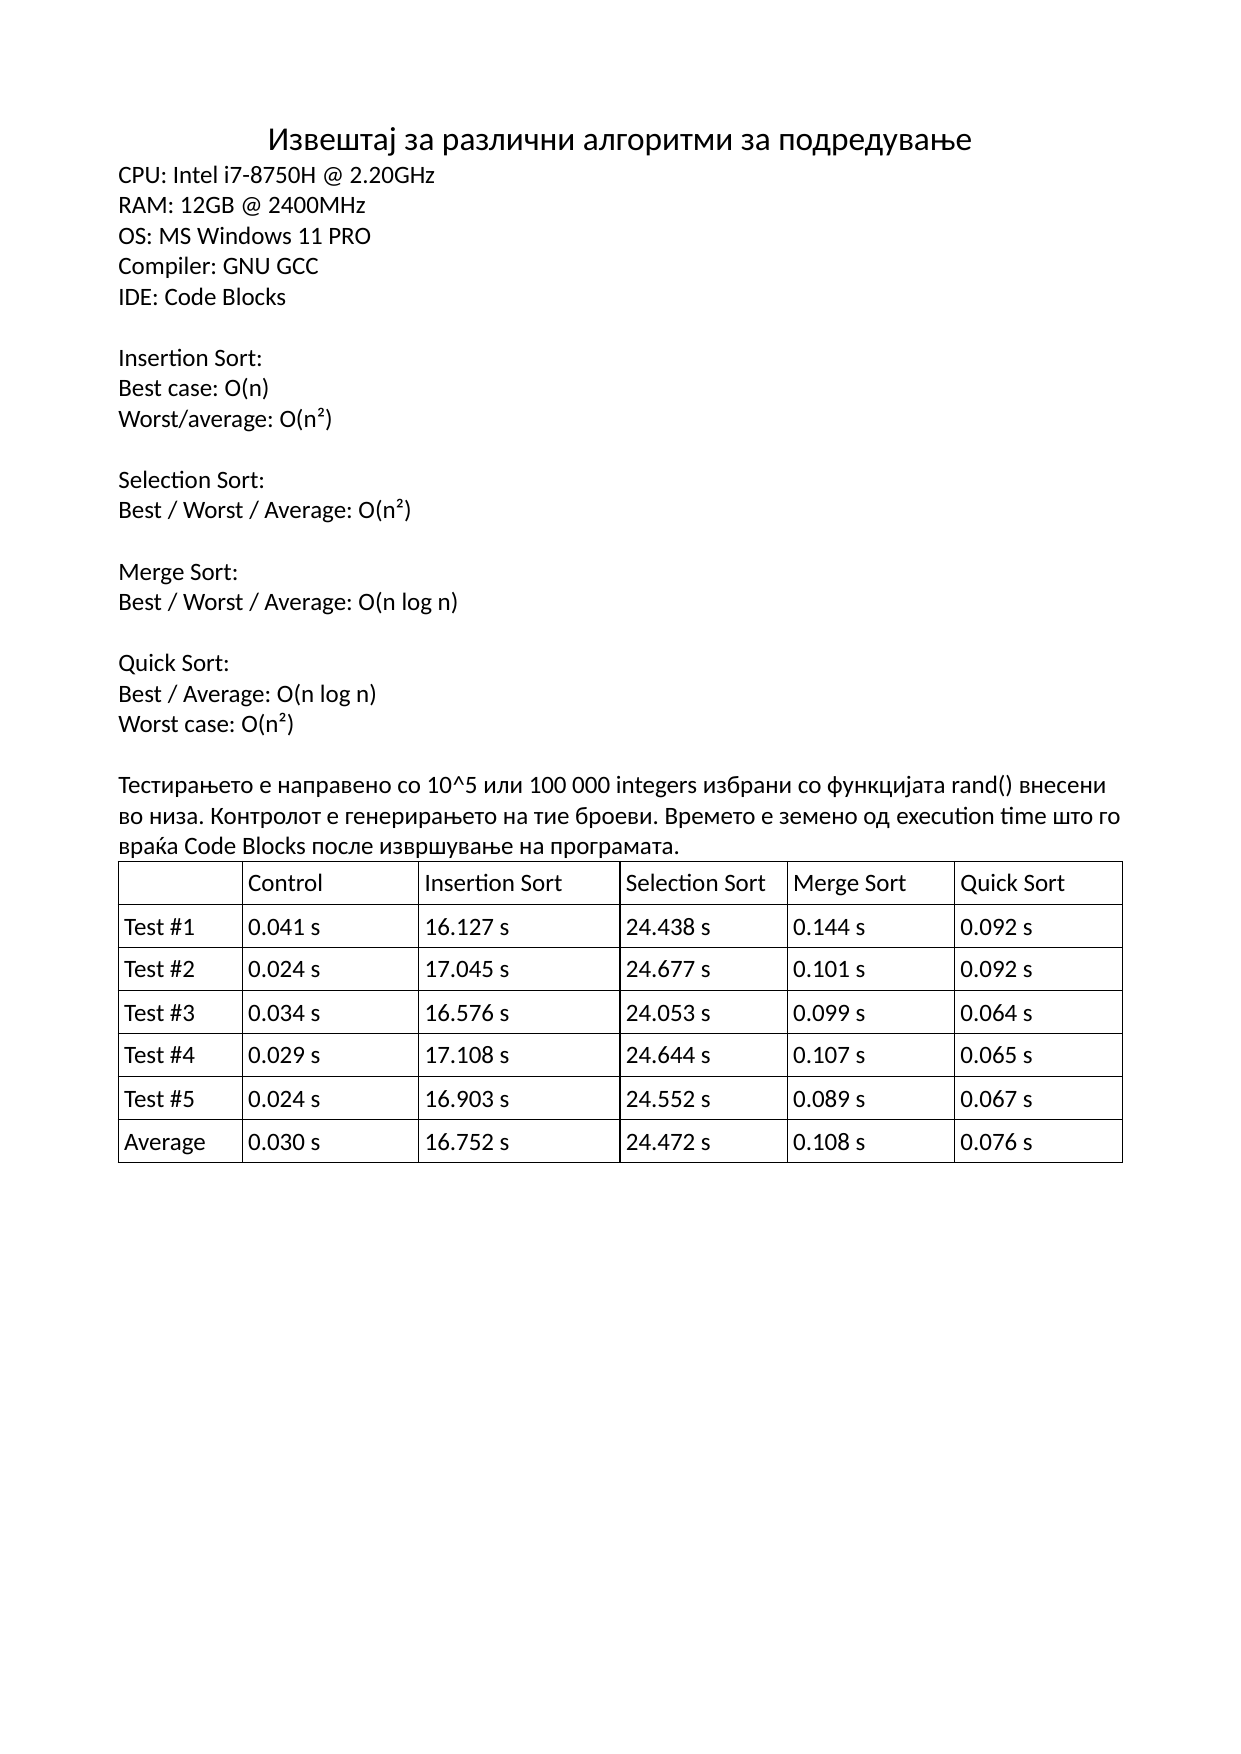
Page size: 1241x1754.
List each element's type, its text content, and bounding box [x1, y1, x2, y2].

table_header Selection Sort [621, 862, 787, 904]
table_cell 0.024 s [243, 1077, 418, 1119]
text Тестирањето е направено со 10^5 или 100 000 integers избрани со функцијата rand() внесени во низа. Контролот е генерирањето на тие броеви. Времето е земено од execution time што го враќа Code Blocks после извршување на програмата. [118, 769, 1122, 861]
table_cell 0.107 s [788, 1034, 954, 1076]
table_cell 16.752 s [419, 1120, 619, 1162]
text Worst case: O(n²) [118, 708, 1122, 739]
table_cell 16.903 s [419, 1077, 619, 1119]
text Извештај за различни алгоритми за подредување [118, 118, 1122, 159]
text Best / Worst / Average: O(n log n) [118, 586, 1122, 617]
table_cell 0.089 s [788, 1077, 954, 1119]
table_cell Test #4 [119, 1034, 242, 1076]
table_cell 0.092 s [955, 948, 1122, 990]
table_cell 0.076 s [955, 1120, 1122, 1162]
table_cell 0.065 s [955, 1034, 1122, 1076]
table_cell 0.024 s [243, 948, 418, 990]
table_cell 17.108 s [419, 1034, 619, 1076]
table_cell Test #1 [119, 905, 242, 947]
table_cell 24.053 s [621, 991, 787, 1033]
table_header Merge Sort [788, 862, 954, 904]
table_cell 0.092 s [955, 905, 1122, 947]
text Quick Sort: [118, 647, 1122, 678]
table_cell 0.101 s [788, 948, 954, 990]
table_cell 0.030 s [243, 1120, 418, 1162]
table_cell Test #2 [119, 948, 242, 990]
table_cell 24.472 s [621, 1120, 787, 1162]
text Best / Average: O(n log n) [118, 678, 1122, 708]
table_cell 17.045 s [419, 948, 619, 990]
table_header Insertion Sort [419, 862, 619, 904]
table_header Control [243, 862, 418, 904]
table_header [119, 862, 242, 904]
table_header Quick Sort [955, 862, 1122, 904]
table_cell Test #3 [119, 991, 242, 1033]
table_cell 24.438 s [621, 905, 787, 947]
text RAM: 12GB @ 2400MHz [118, 189, 1122, 220]
table_cell 0.034 s [243, 991, 418, 1033]
table_cell 24.644 s [621, 1034, 787, 1076]
table_cell 0.108 s [788, 1120, 954, 1162]
table_cell 0.064 s [955, 991, 1122, 1033]
table_cell 16.576 s [419, 991, 619, 1033]
table_cell 0.144 s [788, 905, 954, 947]
table_cell 0.067 s [955, 1077, 1122, 1119]
text Insertion Sort: [118, 342, 1122, 372]
text Merge Sort: [118, 556, 1122, 586]
text Selection Sort: [118, 464, 1122, 494]
table_cell 0.099 s [788, 991, 954, 1033]
text IDE: Code Blocks [118, 281, 1122, 311]
table_cell 0.041 s [243, 905, 418, 947]
text OS: MS Windows 11 PRO [118, 220, 1122, 250]
text Best / Worst / Average: O(n²) [118, 494, 1122, 525]
table_cell 16.127 s [419, 905, 619, 947]
text Worst/average: O(n²) [118, 403, 1122, 433]
text CPU: Intel i7-8750H @ 2.20GHz [118, 159, 1122, 189]
table_cell 24.677 s [621, 948, 787, 990]
text Best case: O(n) [118, 372, 1122, 403]
table_cell Average [119, 1120, 242, 1162]
table_cell Test #5 [119, 1077, 242, 1119]
table_cell 0.029 s [243, 1034, 418, 1076]
text Compiler: GNU GCC [118, 250, 1122, 281]
table_cell 24.552 s [621, 1077, 787, 1119]
